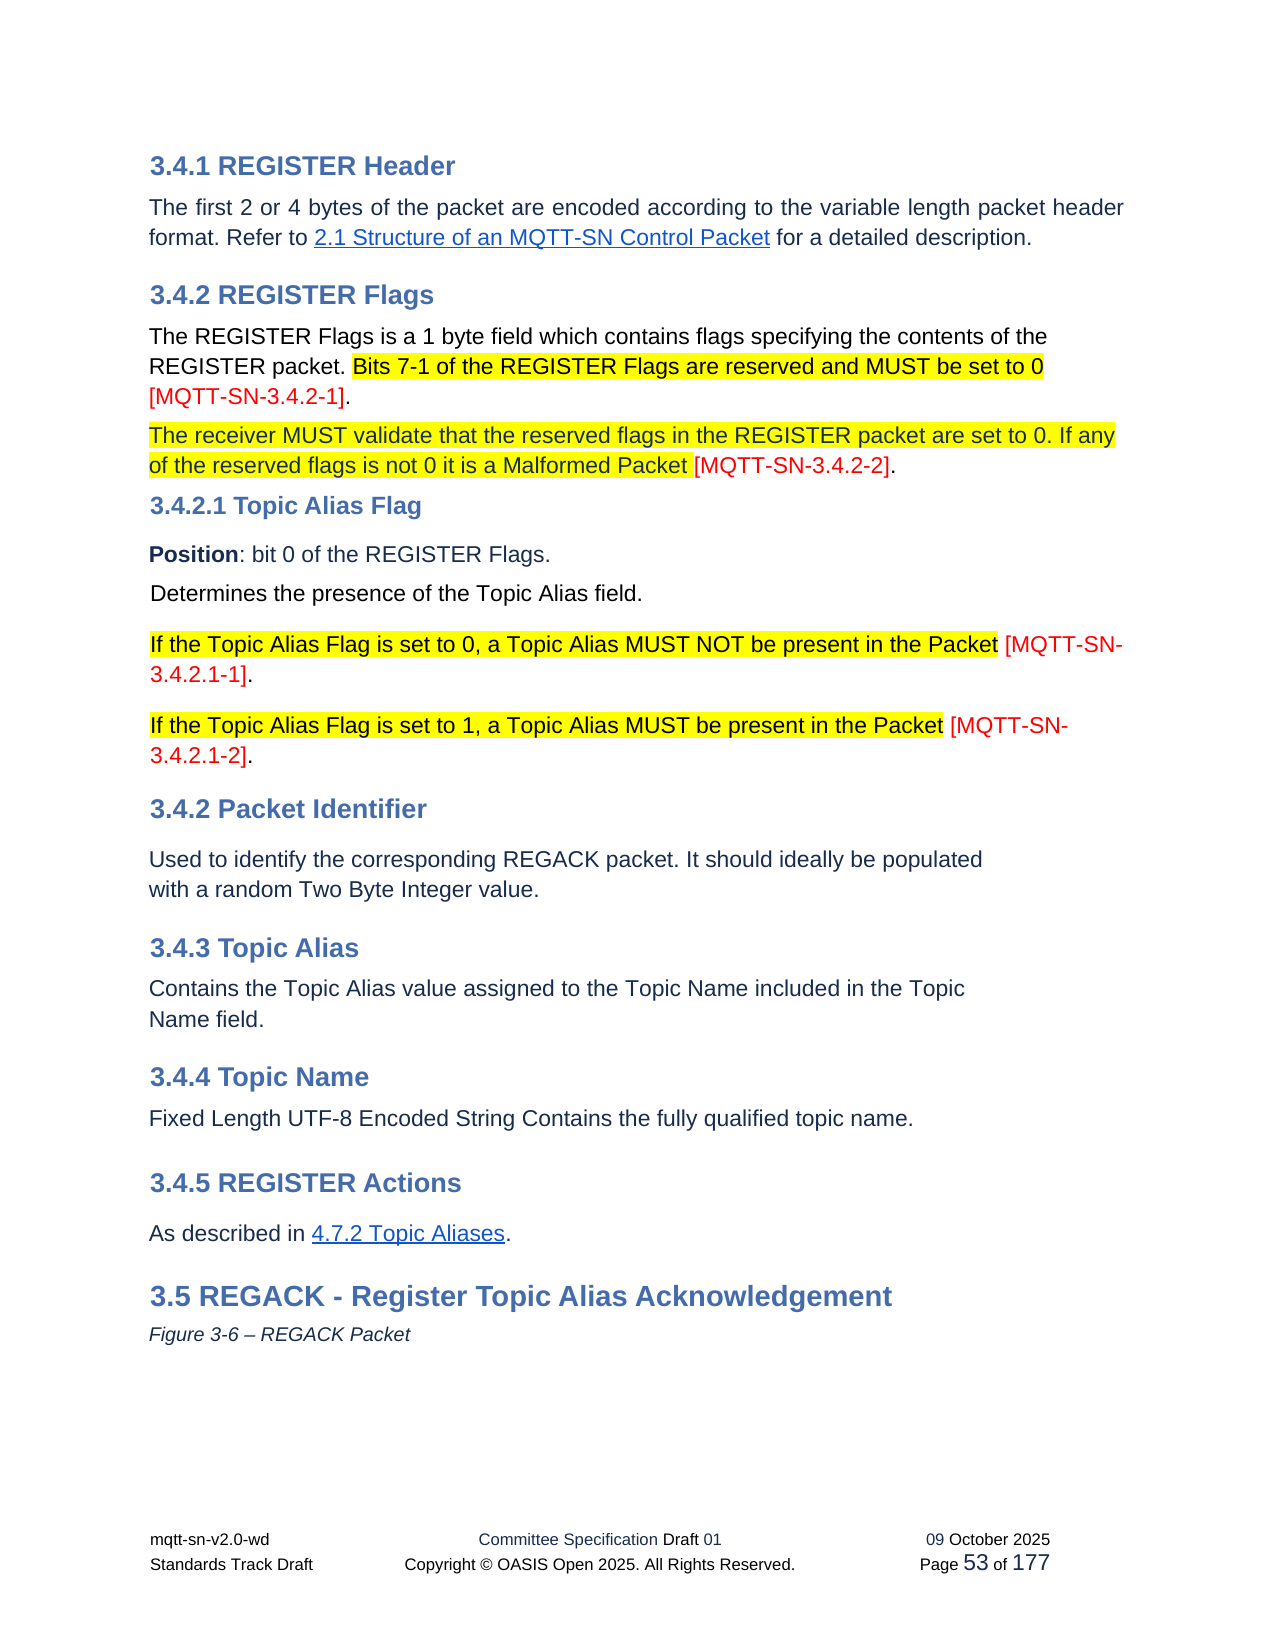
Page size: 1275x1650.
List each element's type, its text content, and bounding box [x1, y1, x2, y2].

subtitle 3.4.5 REGISTER Actions [150, 1167, 1022, 1198]
subtitle 3.4.1 REGISTER Header [150, 150, 1124, 181]
subtitle 3.4.3 Topic Alias [150, 932, 1124, 963]
text The receiver MUST validate that the reserved flags in the REGISTER packet are set to 0. If any of the reserved flags is not 0 it is a Malformed Packet [MQTT-SN-3.4.2-2]. [148, 422, 1124, 478]
text Position: bit 0 of the REGISTER Flags. [148, 541, 1124, 567]
text The first 2 or 4 bytes of the packet are encoded according to the variable length packet header format. Refer to 2.1 Structure of an MQTT-SN Control Packet for a detailed description. [148, 194, 1124, 250]
text The REGISTER Flags is a 1 byte field which contains flags specifying the contents of the REGISTER packet. Bits 7-1 of the REGISTER Flags are reserved and MUST be set to 0 [MQTT-SN-3.4.2-1]. [148, 323, 1124, 410]
subtitle 3.4.2 REGISTER Flags [150, 279, 1124, 310]
text If the Topic Alias Flag is set to 1, a Topic Alias MUST be present in the Packet [MQTT-SN-3.4.2.1-2]. [150, 712, 1124, 768]
subtitle 3.4.2 Packet Identifier [150, 793, 1124, 824]
text Fixed Length UTF-8 Encoded String Contains the fully qualified topic name. [148, 1104, 1022, 1131]
text As described in 4.7.2 Topic Aliases. [148, 1219, 1022, 1246]
text If the Topic Alias Flag is set to 0, a Topic Alias MUST NOT be present in the Packet [MQTT-SN-3.4.2.1-1]. [150, 631, 1124, 687]
subtitle 3.5 REGACK - Register Topic Alias Acknowledgement [150, 1278, 1124, 1312]
subtitle 3.4.4 Topic Name [150, 1061, 1124, 1092]
text Figure 3-6 – REGACK Packet [148, 1323, 1124, 1346]
text Determines the presence of the Topic Alias field. [150, 579, 1124, 606]
text Used to identify the corresponding REGACK packet. It should ideally be populated with a random Two Byte Integer value. [148, 846, 1022, 903]
subtitle 3.4.2.1 Topic Alias Flag [150, 491, 1124, 519]
text Contains the Topic Alias value assigned to the Topic Name included in the Topic Name field. [148, 975, 1022, 1032]
